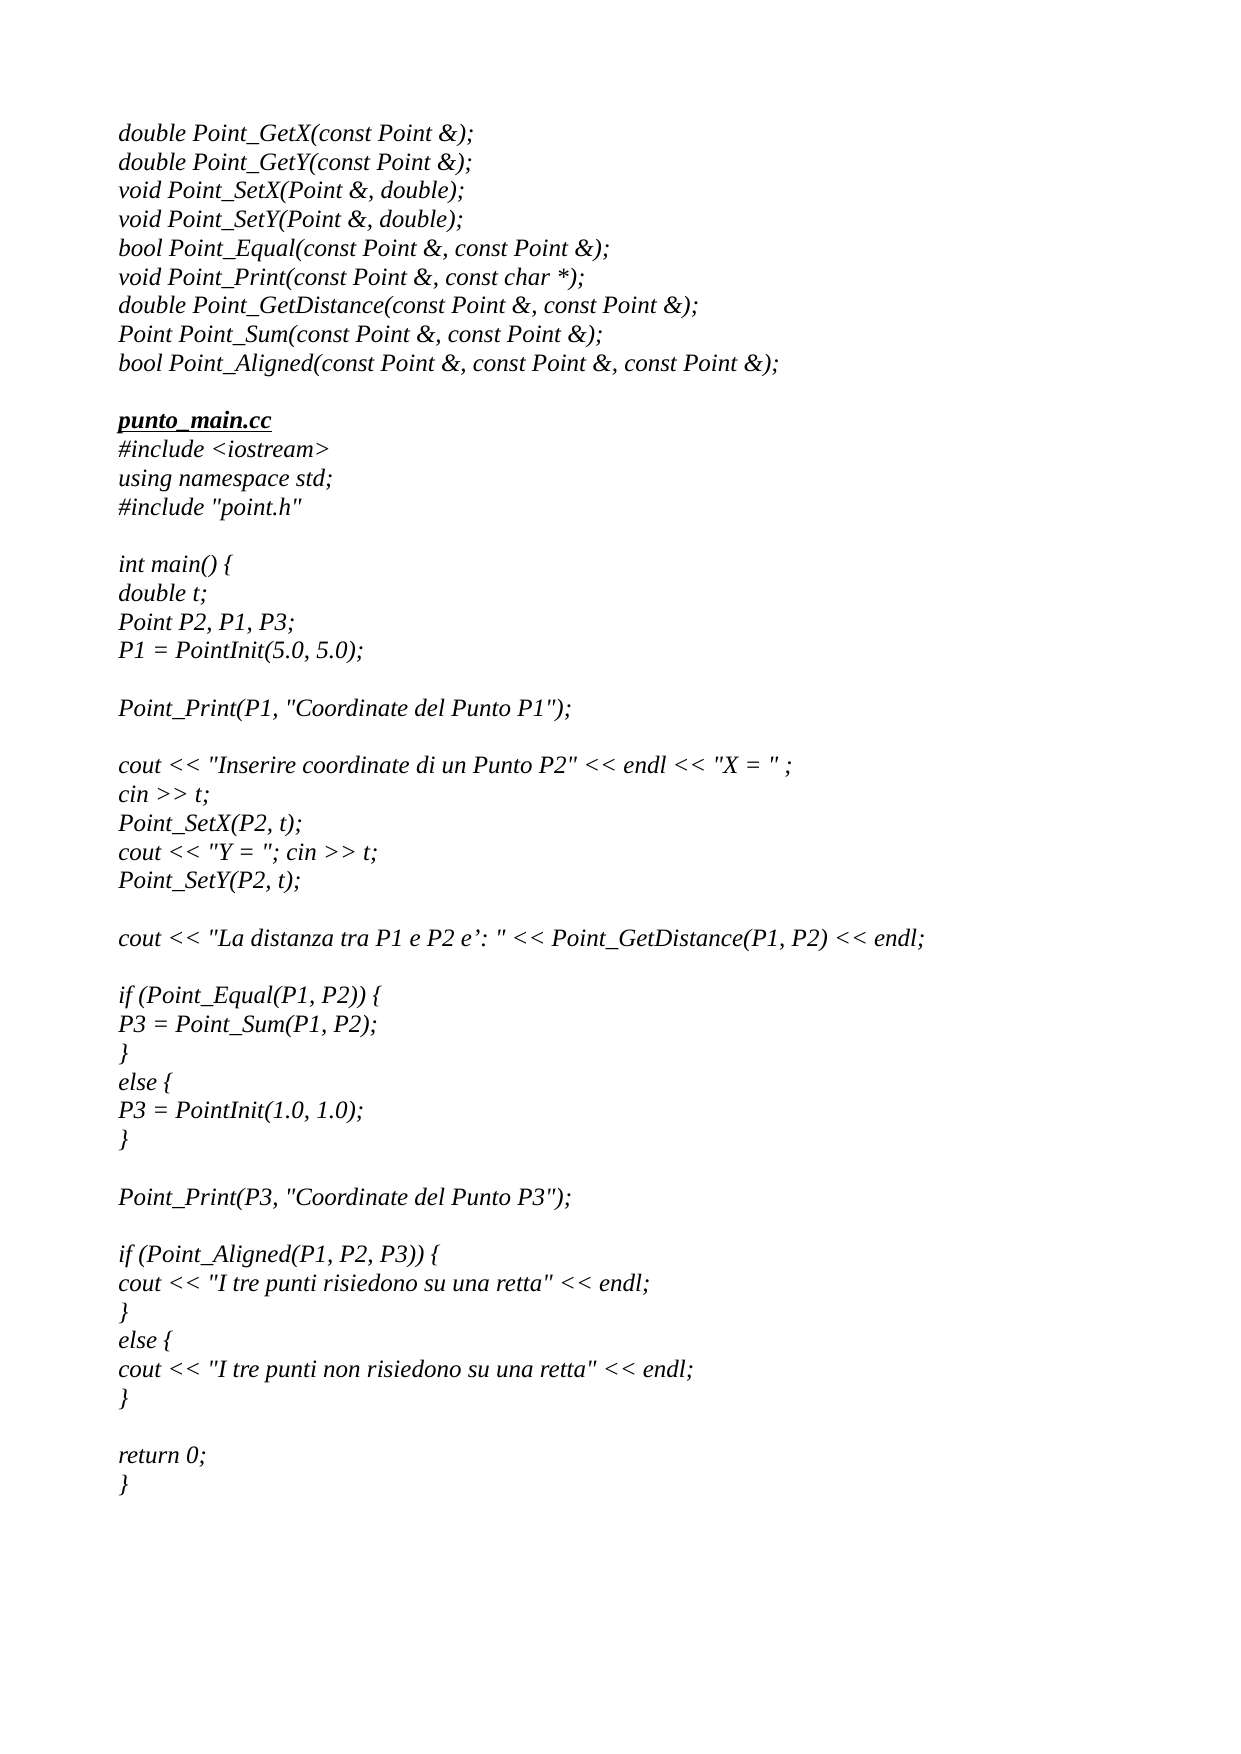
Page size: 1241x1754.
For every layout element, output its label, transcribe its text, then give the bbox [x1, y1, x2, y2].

text void Point_SetX(Point &, double); [118, 176, 1122, 204]
text } [118, 1124, 1122, 1153]
text } [118, 1038, 1122, 1067]
text if (Point_Aligned(P1, P2, P3)) { [118, 1239, 1122, 1268]
text double Point_GetY(const Point &); [118, 147, 1122, 176]
text P1 = PointInit(5.0, 5.0); [118, 636, 1122, 664]
text Point Point_Sum(const Point &, const Point &); [118, 319, 1122, 348]
text #include "point.h" [118, 492, 1122, 521]
text void Point_SetY(Point &, double); [118, 204, 1122, 233]
text if (Point_Equal(P1, P2)) { [118, 981, 1122, 1009]
text cout << "La distanza tra P1 e P2 e’: " << Point_GetDistance(P1, P2) << endl; [118, 923, 1122, 952]
text Point_SetX(P2, t); [118, 808, 1122, 837]
text double Point_GetX(const Point &); [118, 118, 1122, 147]
text cin >> t; [118, 779, 1122, 808]
text using namespace std; [118, 463, 1122, 492]
text } [118, 1469, 1122, 1498]
text void Point_Print(const Point &, const char *); [118, 262, 1122, 291]
text double t; [118, 578, 1122, 607]
text P3 = PointInit(1.0, 1.0); [118, 1096, 1122, 1124]
text else { [118, 1326, 1122, 1354]
text #include <iostream> [118, 434, 1122, 463]
text Point_Print(P1, "Coordinate del Punto P1"); [118, 693, 1122, 722]
text cout << "Inserire coordinate di un Punto P2" << endl << "X = " ; [118, 751, 1122, 779]
text cout << "Y = "; cin >> t; [118, 837, 1122, 866]
text Point P2, P1, P3; [118, 607, 1122, 636]
text Point_Print(P3, "Coordinate del Punto P3"); [118, 1182, 1122, 1211]
text } [118, 1383, 1122, 1412]
text punto_main.cc [118, 406, 1122, 434]
text P3 = Point_Sum(P1, P2); [118, 1009, 1122, 1038]
text bool Point_Aligned(const Point &, const Point &, const Point &); [118, 348, 1122, 377]
text cout << "I tre punti non risiedono su una retta" << endl; [118, 1354, 1122, 1383]
text return 0; [118, 1441, 1122, 1469]
text cout << "I tre punti risiedono su una retta" << endl; [118, 1268, 1122, 1297]
text } [118, 1297, 1122, 1326]
text int main() { [118, 549, 1122, 578]
text Point_SetY(P2, t); [118, 866, 1122, 894]
text double Point_GetDistance(const Point &, const Point &); [118, 291, 1122, 319]
text else { [118, 1067, 1122, 1096]
text bool Point_Equal(const Point &, const Point &); [118, 233, 1122, 262]
